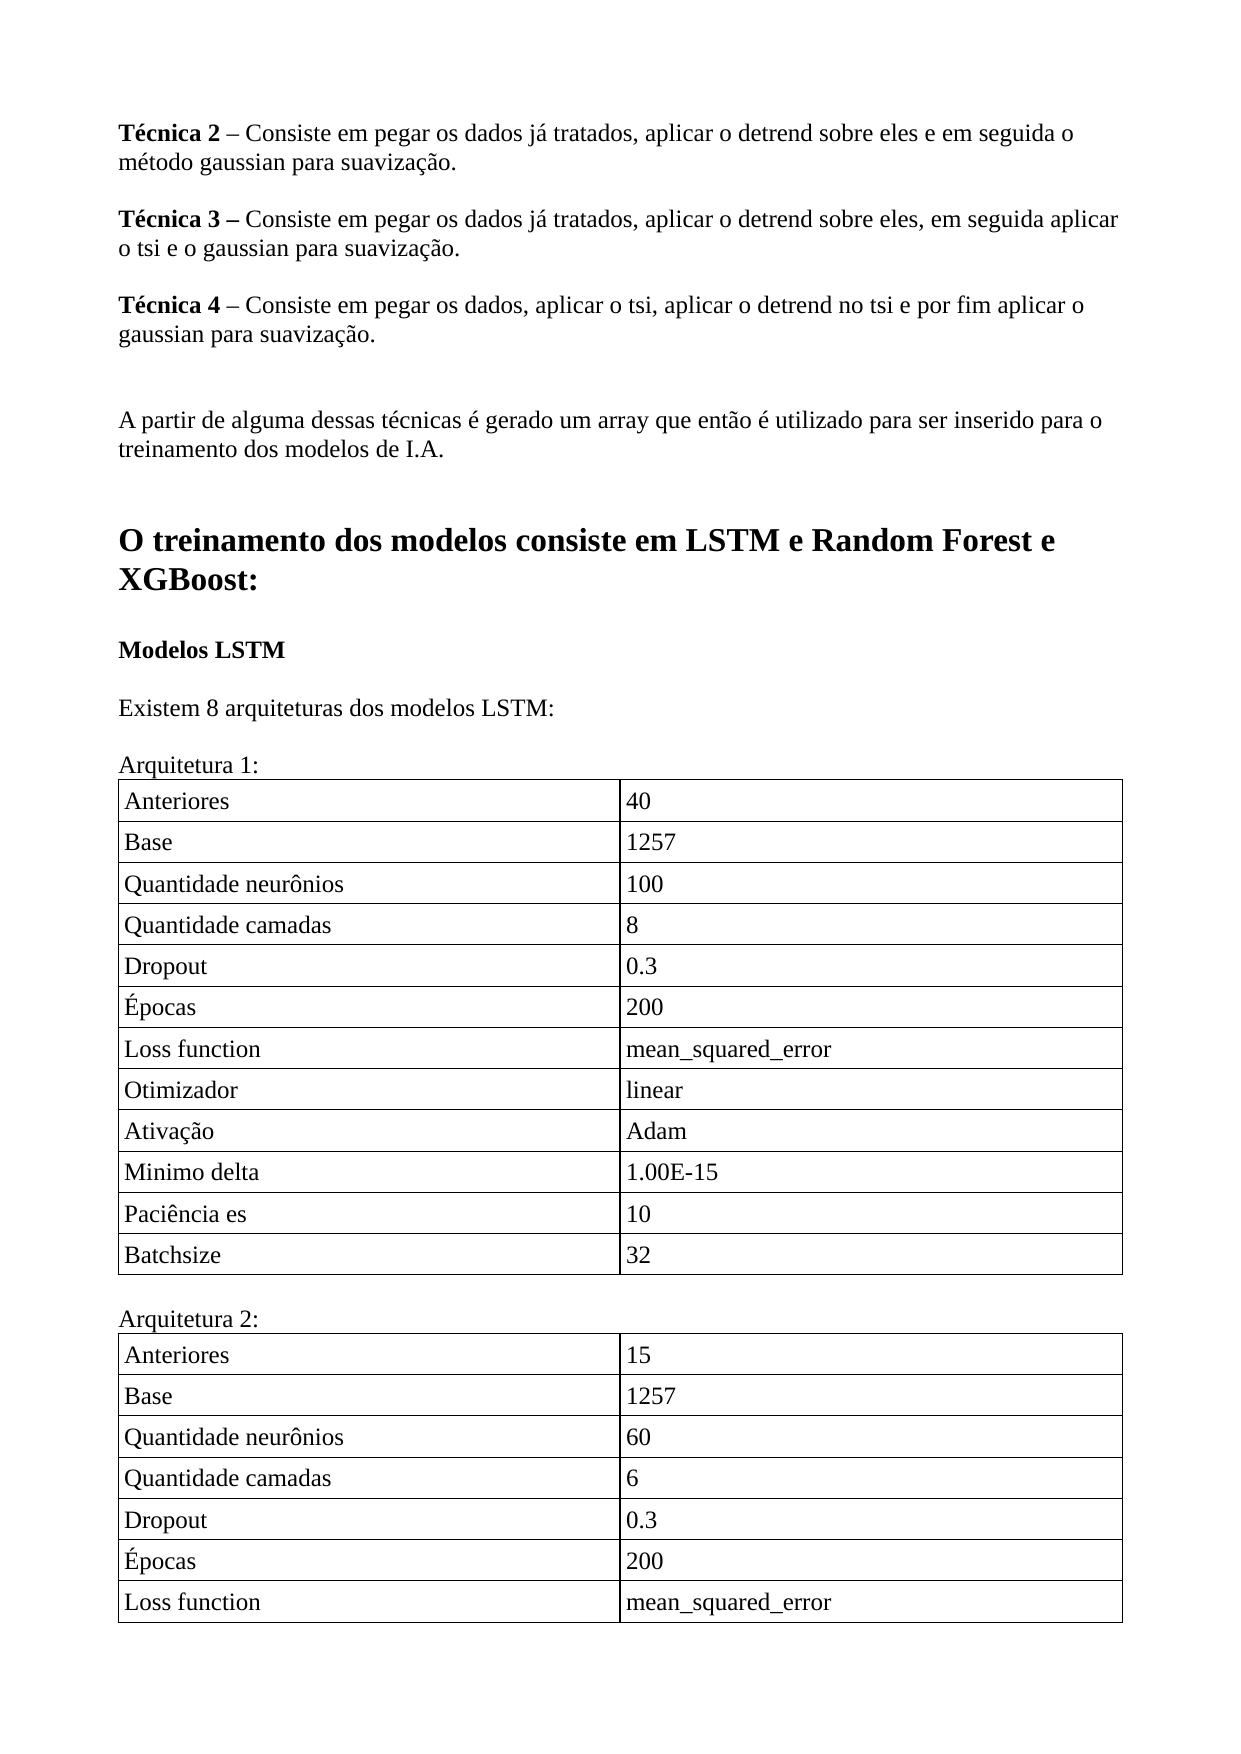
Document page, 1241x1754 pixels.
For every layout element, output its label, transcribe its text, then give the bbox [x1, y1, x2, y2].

table_header Anteriores [119, 780, 619, 821]
table_cell mean_squared_error [621, 1581, 1122, 1622]
text Técnica 2 – Consiste em pegar os dados já tratados, aplicar o detrend sobre eles e em seguida o método gaussian para suavização. [118, 118, 1122, 176]
table_header 15 [621, 1334, 1122, 1374]
table_cell 0.3 [621, 945, 1122, 986]
table_cell 1257 [621, 822, 1122, 862]
table_cell Base [119, 822, 619, 862]
table_cell Loss function [119, 1581, 619, 1622]
table_cell 60 [621, 1416, 1122, 1457]
text Modelos LSTM [118, 636, 1122, 664]
text Existem 8 arquiteturas dos modelos LSTM: [118, 693, 1122, 722]
table_cell Épocas [119, 1540, 619, 1580]
table_cell Épocas [119, 987, 619, 1027]
text Técnica 3 – Consiste em pegar os dados já tratados, aplicar o detrend sobre eles, em seguida aplicar o tsi e o gaussian para suavização. [118, 204, 1122, 262]
table_cell Base [119, 1375, 619, 1415]
table_cell Paciência es [119, 1193, 619, 1233]
table_cell Dropout [119, 1499, 619, 1539]
table_cell Adam [621, 1110, 1122, 1151]
table_cell Quantidade neurônios [119, 863, 619, 903]
text Arquitetura 1: [118, 751, 1122, 779]
table_cell 1,00E-15 [621, 1152, 1122, 1192]
table_cell Dropout [119, 945, 619, 986]
table_cell Quantidade neurônios [119, 1416, 619, 1457]
table_header 40 [621, 780, 1122, 821]
table_cell 32 [621, 1234, 1122, 1274]
table_cell 100 [621, 863, 1122, 903]
text Técnica 4 – Consiste em pegar os dados, aplicar o tsi, aplicar o detrend no tsi e por fim aplicar o gaussian para suavização. [118, 291, 1122, 348]
text A partir de alguma dessas técnicas é gerado um array que então é utilizado para ser inserido para o treinamento dos modelos de I.A. [118, 406, 1122, 463]
table_cell linear [621, 1069, 1122, 1109]
table_cell 0.3 [621, 1499, 1122, 1539]
table_cell 200 [621, 987, 1122, 1027]
text O treinamento dos modelos consiste em LSTM e Random Forest e XGBoost: [118, 521, 1122, 597]
table_cell Quantidade camadas [119, 1458, 619, 1498]
table_cell Quantidade camadas [119, 904, 619, 944]
table_cell 1257 [621, 1375, 1122, 1415]
table_cell Loss function [119, 1028, 619, 1068]
table_cell 10 [621, 1193, 1122, 1233]
table_cell 6 [621, 1458, 1122, 1498]
table_header Anteriores [119, 1334, 619, 1374]
table_cell mean_squared_error [621, 1028, 1122, 1068]
table_cell Batchsize [119, 1234, 619, 1274]
table_cell Ativação [119, 1110, 619, 1151]
table_cell Otimizador [119, 1069, 619, 1109]
table_cell 200 [621, 1540, 1122, 1580]
table_cell Minimo delta [119, 1152, 619, 1192]
text Arquitetura 2: [118, 1304, 1122, 1333]
table_cell 8 [621, 904, 1122, 944]
